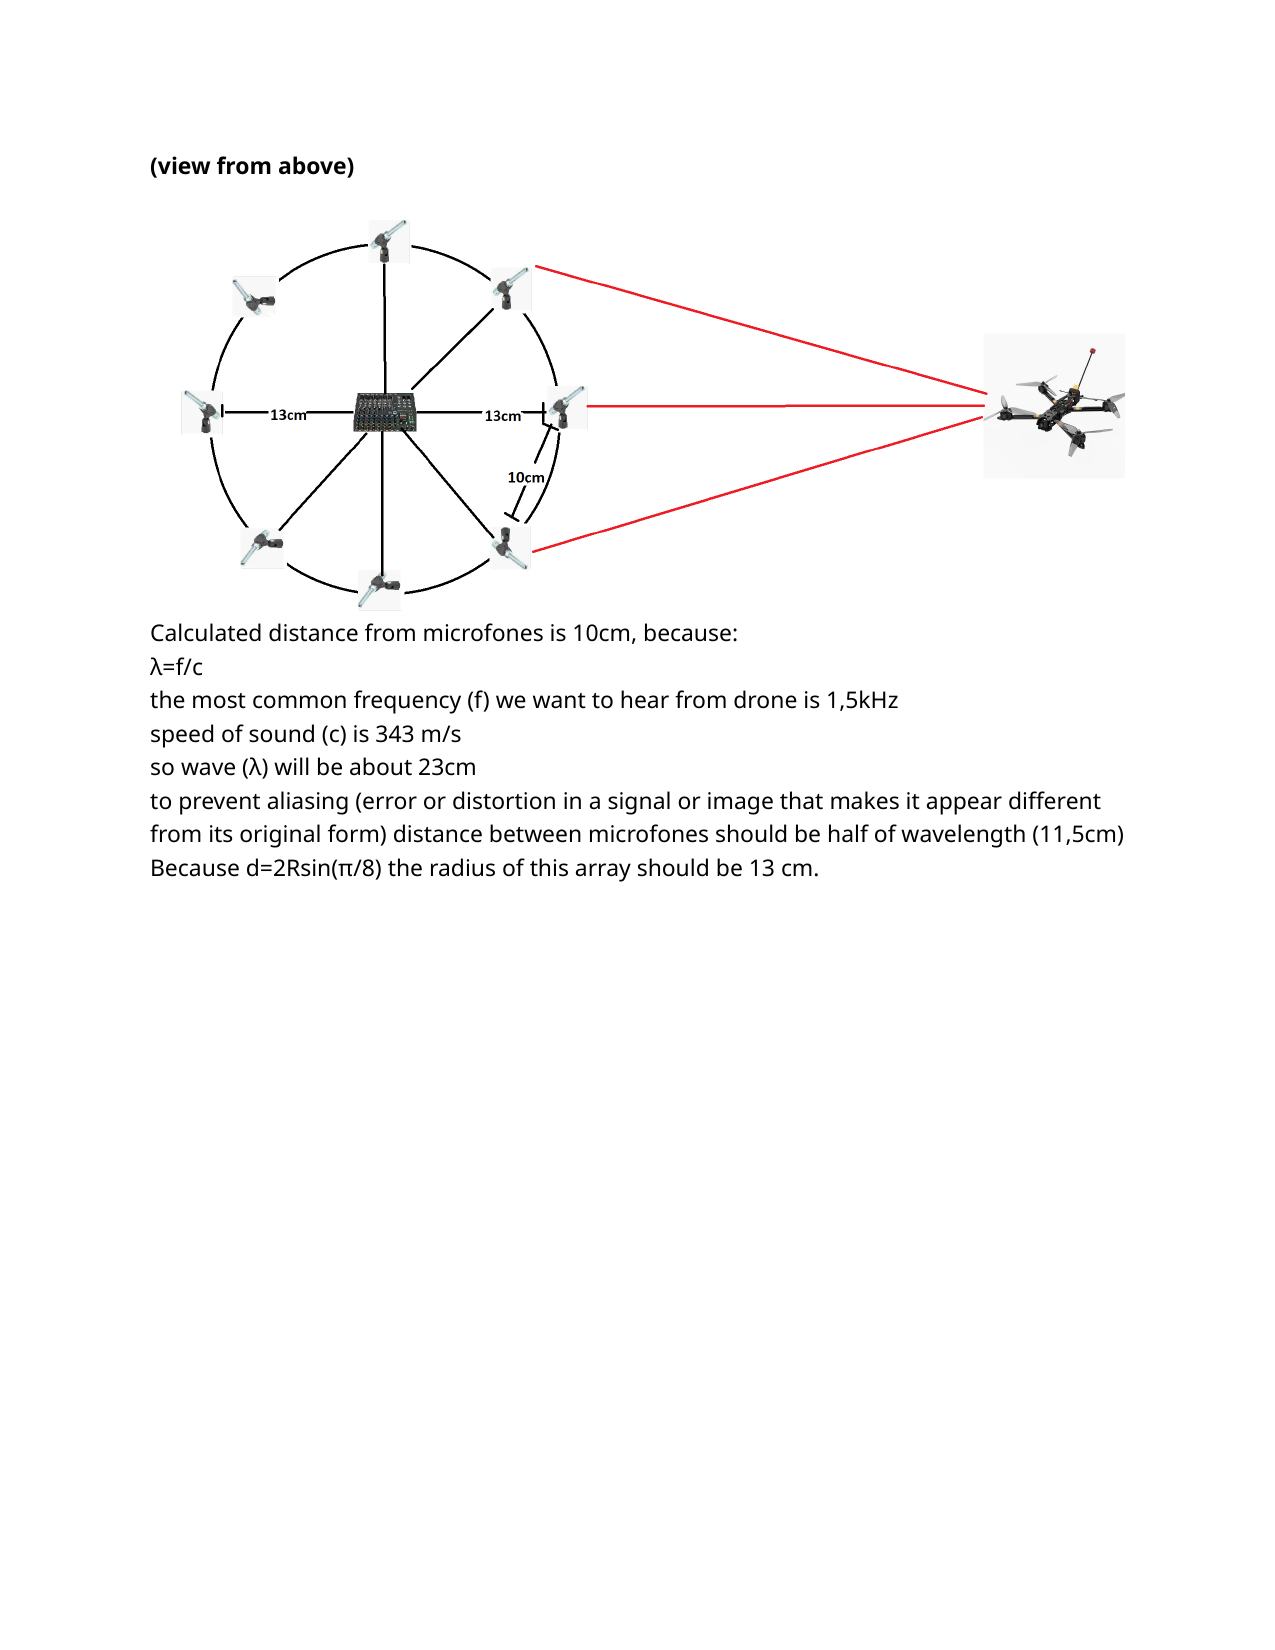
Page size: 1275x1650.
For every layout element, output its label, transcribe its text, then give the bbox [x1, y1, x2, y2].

text Calculated distance from microfones is 10cm, because: λ=f/c the most common frequency (f) we want to hear from drone is 1,5kHz speed of sound (c) is 343 m/s so wave (λ) will be about 23cm to prevent aliasing (error or distortion in a signal or image that makes it appear different from its original form) distance between microfones should be half of wavelength (11,5cm) Because d=2Rsin(π/8) the radius of this array should be 13 cm. [150, 616, 1125, 983]
text (view from above) [150, 150, 1125, 181]
